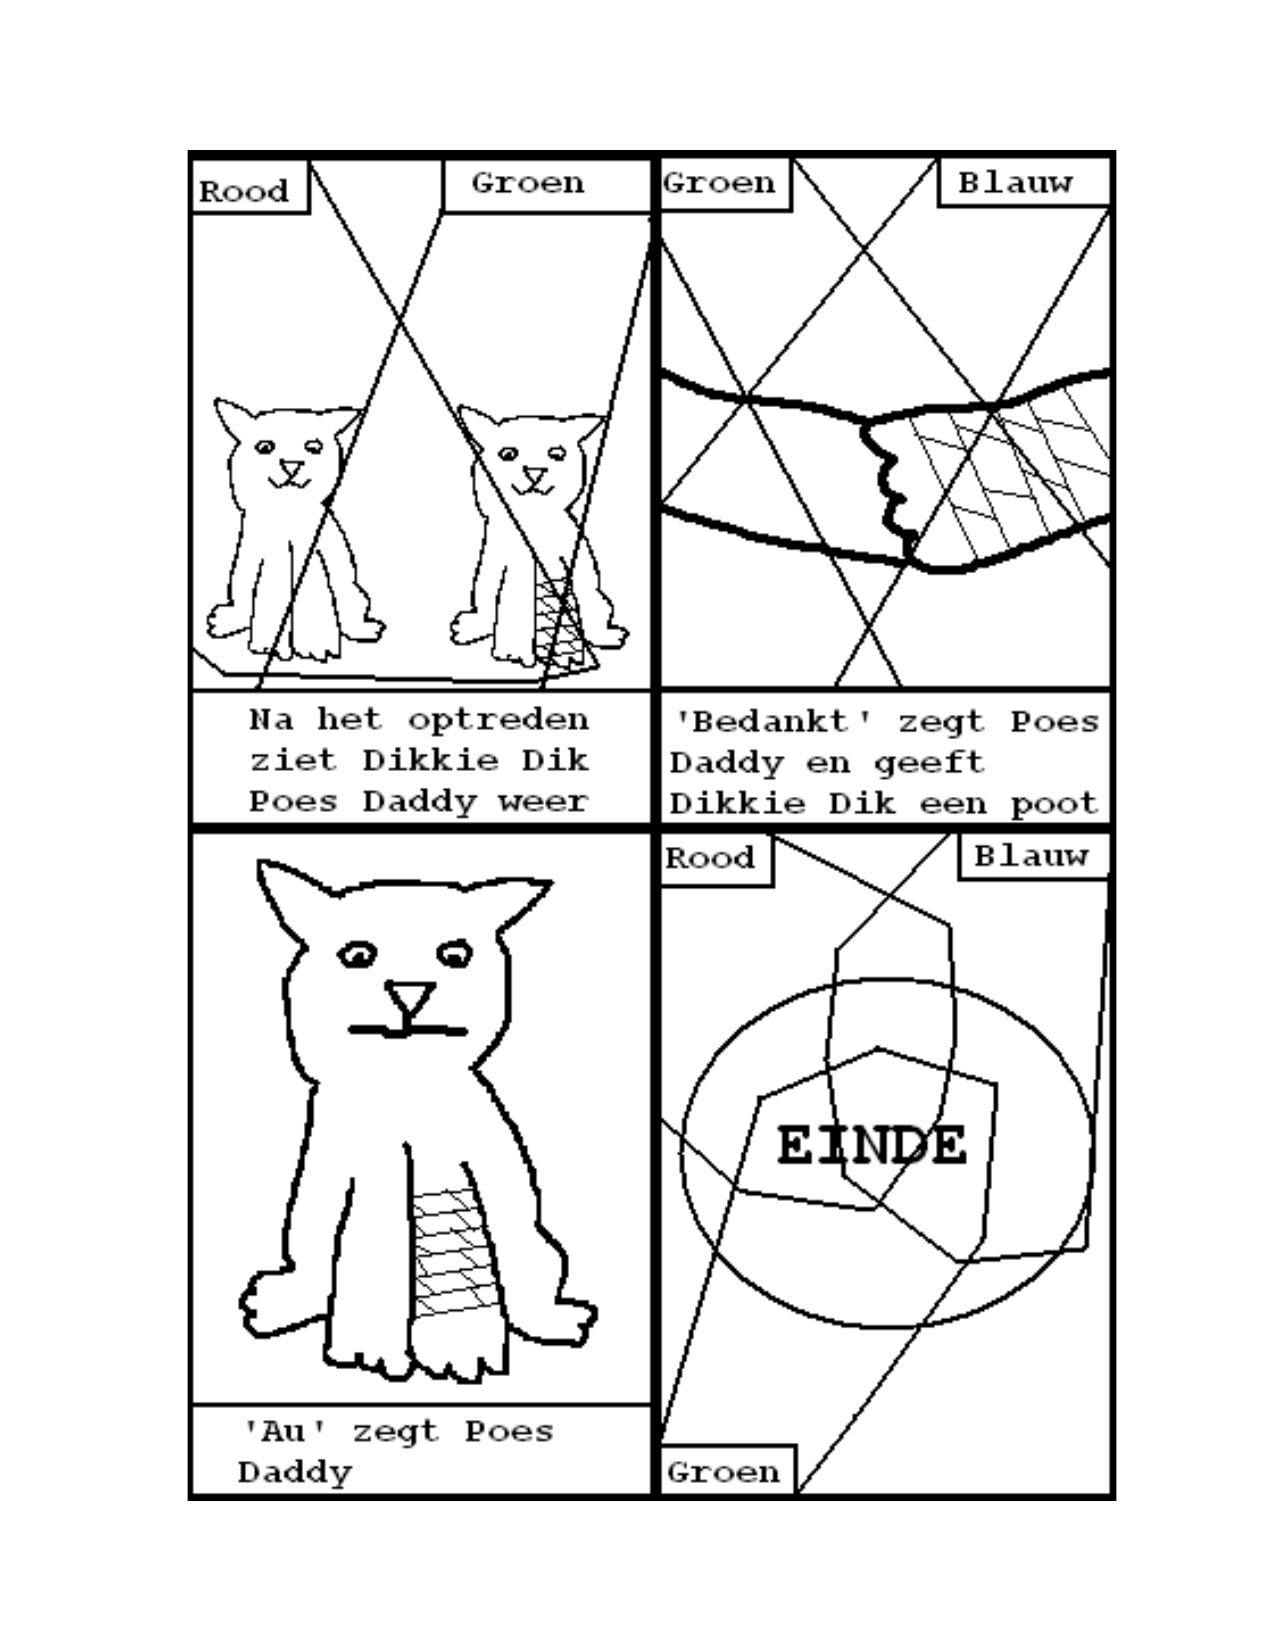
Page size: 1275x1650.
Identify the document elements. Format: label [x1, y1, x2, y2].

picture [187, 150, 1117, 1501]
